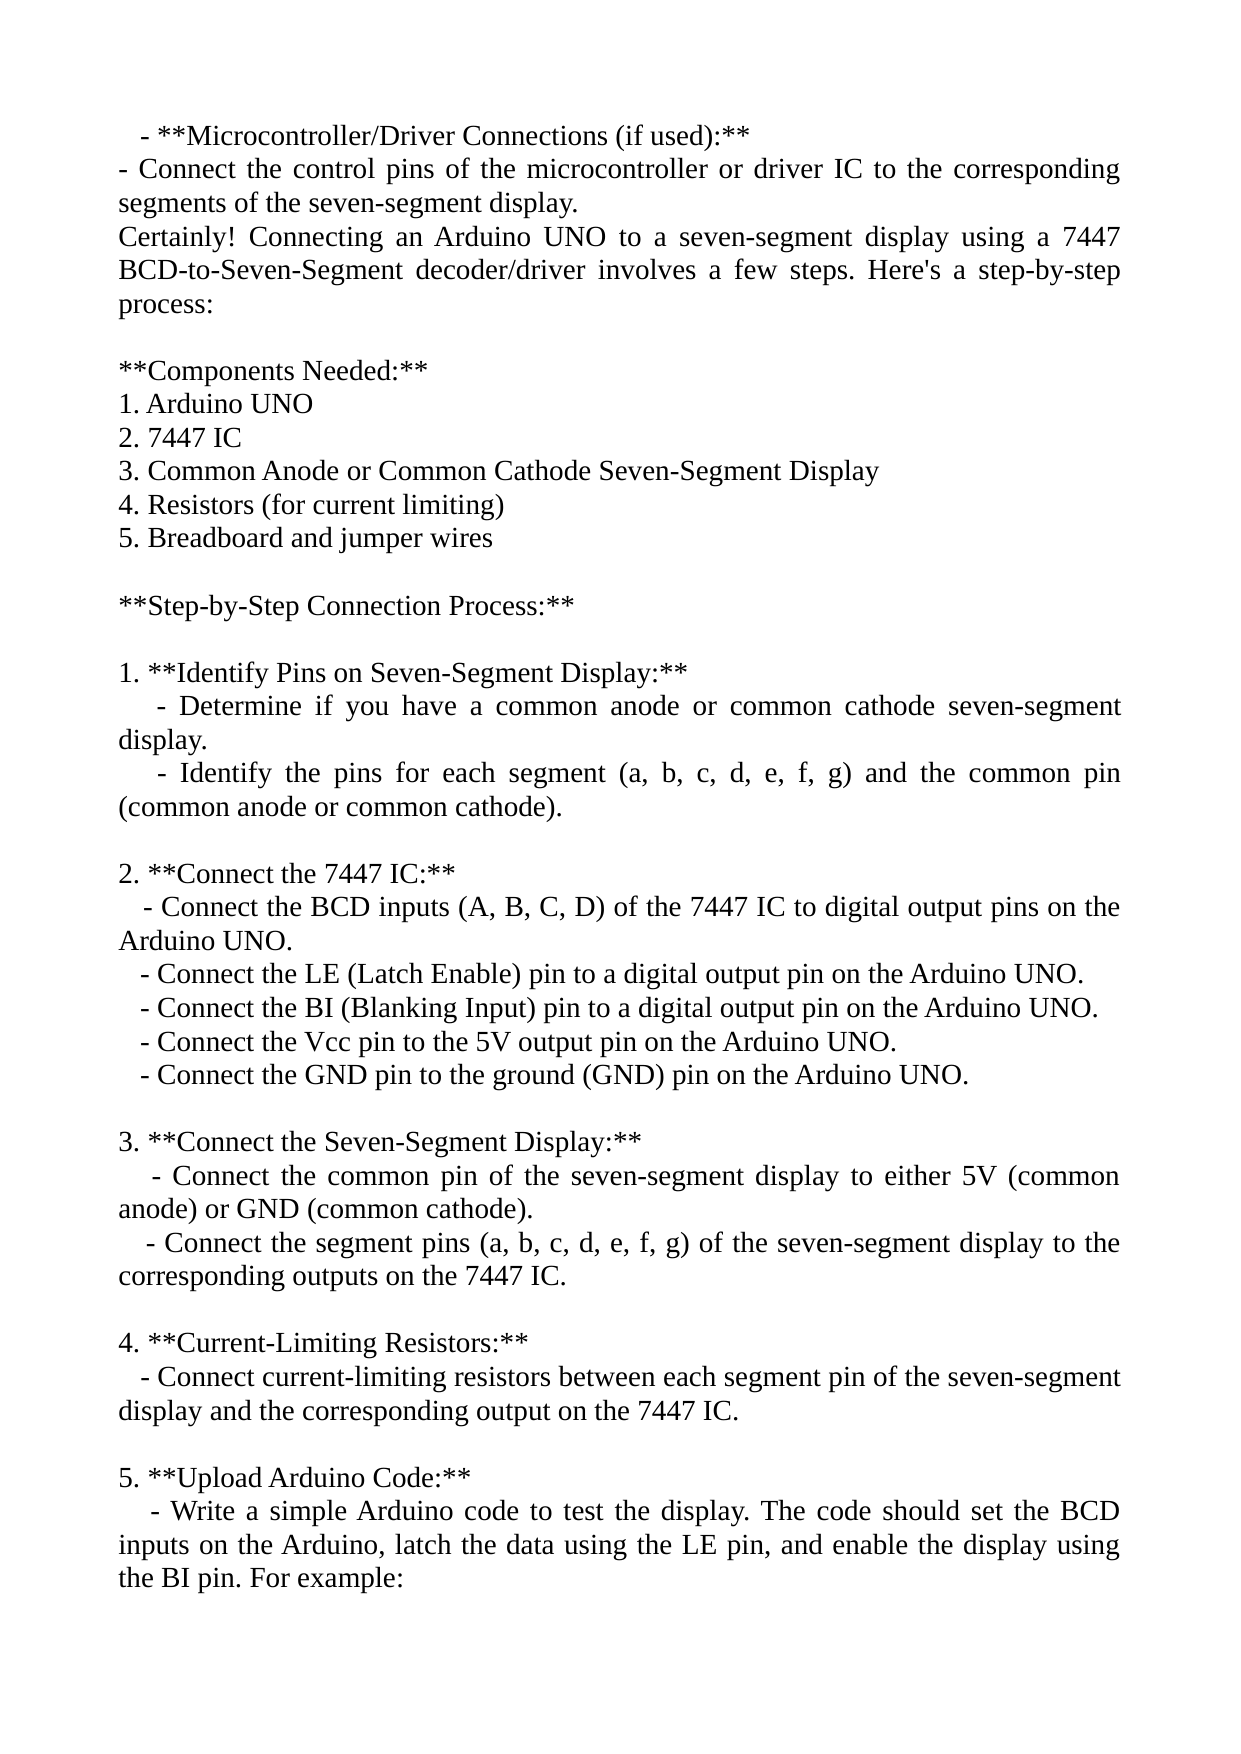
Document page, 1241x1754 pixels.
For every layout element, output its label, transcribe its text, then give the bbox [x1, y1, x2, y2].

text 1. Arduino UNO [118, 386, 1122, 420]
text - Connect the control pins of the microcontroller or driver IC to the corresponding segments of the seven-segment display. [118, 152, 1122, 219]
text - Connect the BCD inputs (A, B, C, D) of the 7447 IC to digital output pins on the Arduino UNO. [118, 889, 1122, 957]
text 1. **Identify Pins on Seven-Segment Display:** [118, 655, 1122, 688]
text - Write a simple Arduino code to test the display. The code should set the BCD inputs on the Arduino, latch the data using the LE pin, and enable the display using the BI pin. For example: [118, 1493, 1122, 1594]
text 4. **Current-Limiting Resistors:** [118, 1326, 1122, 1359]
text - Connect current-limiting resistors between each segment pin of the seven-segment display and the corresponding output on the 7447 IC. [118, 1359, 1122, 1426]
text **Components Needed:** [118, 353, 1122, 386]
text - **Microcontroller/Driver Connections (if used):** [118, 118, 1122, 152]
text **Step-by-Step Connection Process:** [118, 588, 1122, 621]
text - Connect the BI (Blanking Input) pin to a digital output pin on the Arduino UNO. [118, 990, 1122, 1024]
text 2. **Connect the 7447 IC:** [118, 856, 1122, 889]
text Certainly! Connecting an Arduino UNO to a seven-segment display using a 7447 BCD-to-Seven-Segment decoder/driver involves a few steps. Here's a step-by-step process: [118, 219, 1122, 319]
text - Determine if you have a common anode or common cathode seven-segment display. [118, 688, 1122, 755]
text 3. Common Anode or Common Cathode Seven-Segment Display [118, 453, 1122, 487]
text 5. Breadboard and jumper wires [118, 521, 1122, 554]
text 2. 7447 IC [118, 420, 1122, 453]
text - Connect the common pin of the seven-segment display to either 5V (common anode) or GND (common cathode). [118, 1158, 1122, 1225]
text 3. **Connect the Seven-Segment Display:** [118, 1124, 1122, 1158]
text - Connect the LE (Latch Enable) pin to a digital output pin on the Arduino UNO. [118, 957, 1122, 990]
text - Connect the segment pins (a, b, c, d, e, f, g) of the seven-segment display to the corresponding outputs on the 7447 IC. [118, 1225, 1122, 1292]
text 5. **Upload Arduino Code:** [118, 1460, 1122, 1493]
text - Connect the Vcc pin to the 5V output pin on the Arduino UNO. [118, 1024, 1122, 1057]
text - Identify the pins for each segment (a, b, c, d, e, f, g) and the common pin (common anode or common cathode). [118, 755, 1122, 822]
text 4. Resistors (for current limiting) [118, 487, 1122, 521]
text - Connect the GND pin to the ground (GND) pin on the Arduino UNO. [118, 1057, 1122, 1091]
